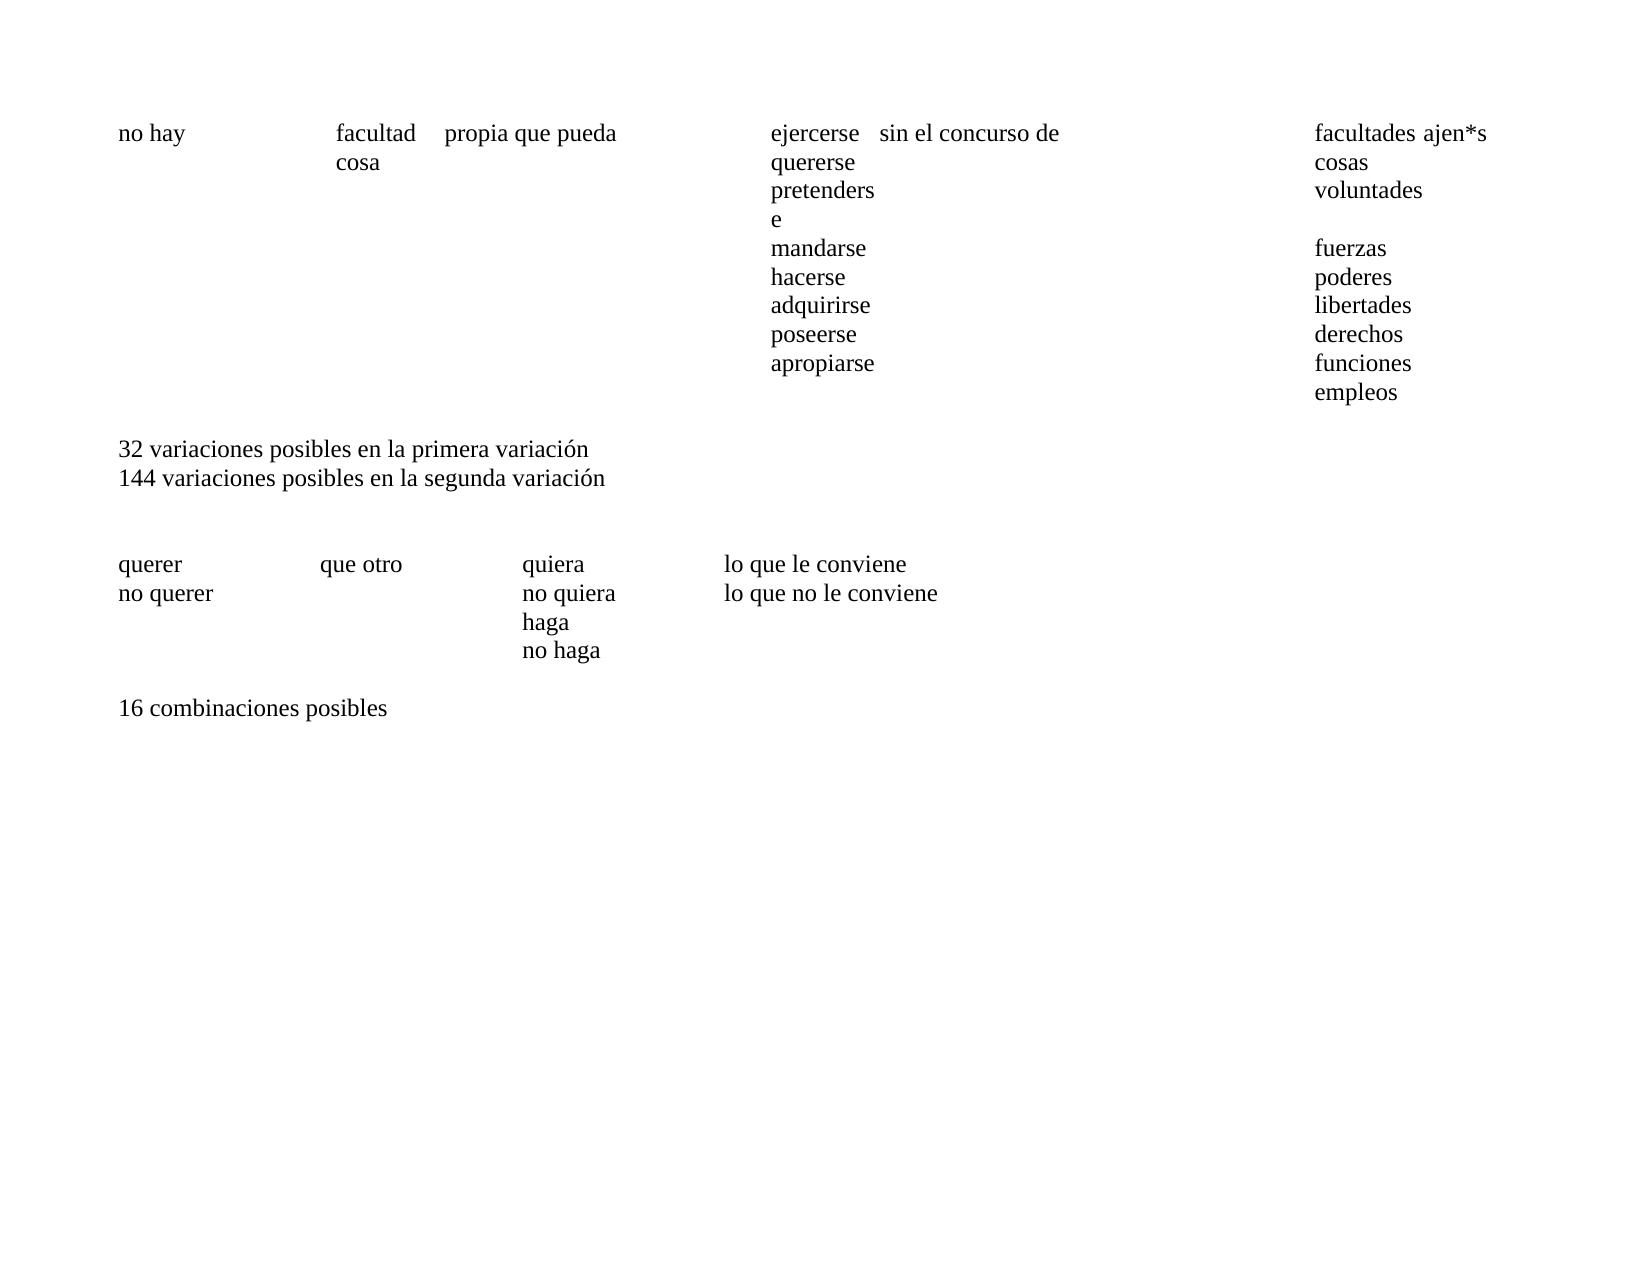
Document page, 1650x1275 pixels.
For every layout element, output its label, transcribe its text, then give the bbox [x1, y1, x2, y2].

table_header facultades [1314, 118, 1423, 147]
table_cell cosa [336, 147, 444, 176]
table_cell [118, 607, 320, 636]
table_header facultad [336, 118, 444, 147]
table_cell quererse [771, 147, 879, 176]
table_cell apropiarse [771, 348, 879, 377]
table_cell [320, 578, 522, 607]
table_cell [118, 636, 320, 664]
table_cell adquirirse [771, 291, 879, 319]
table_cell no quiera [522, 578, 724, 607]
table_header querer [118, 549, 320, 578]
table_cell mandarse [771, 233, 879, 262]
table_cell cosas [1314, 147, 1423, 176]
table_header propia que pueda [444, 118, 771, 406]
table_header ajen*s [1423, 118, 1532, 406]
table_cell haga [522, 607, 724, 636]
table_cell [336, 233, 444, 262]
table_header quiera [522, 549, 724, 578]
table_cell [336, 348, 444, 377]
table_cell [724, 636, 1532, 664]
table_cell derechos [1314, 319, 1423, 348]
table_cell no querer [118, 578, 320, 607]
table_cell [336, 377, 444, 406]
text 16 combinaciones posibles [118, 693, 1532, 722]
table_cell lo que no le conviene [724, 578, 1532, 607]
table_cell hacerse [771, 262, 879, 291]
table_cell no haga [522, 636, 724, 664]
table_cell [771, 377, 879, 406]
table_cell fuerzas [1314, 233, 1423, 262]
table_cell voluntades [1314, 176, 1423, 233]
table_cell [336, 319, 444, 348]
table_cell pretenderse [771, 176, 879, 233]
table_cell [336, 262, 444, 291]
table_header no hay [118, 118, 336, 406]
table_cell [320, 607, 522, 636]
table_cell poderes [1314, 262, 1423, 291]
table_cell [336, 176, 444, 233]
table_header lo que le conviene [724, 549, 1532, 578]
table_cell libertades [1314, 291, 1423, 319]
table_cell [724, 607, 1532, 636]
text 32 variaciones posibles en la primera variación [118, 434, 1532, 463]
table_cell [336, 291, 444, 319]
table_header sin el concurso de [879, 118, 1314, 406]
text 144 variaciones posibles en la segunda variación [118, 463, 1532, 492]
table_header que otro [320, 549, 522, 578]
table_cell poseerse [771, 319, 879, 348]
table_cell funciones [1314, 348, 1423, 377]
table_header ejercerse [771, 118, 879, 147]
table_cell empleos [1314, 377, 1423, 406]
table_cell [320, 636, 522, 664]
